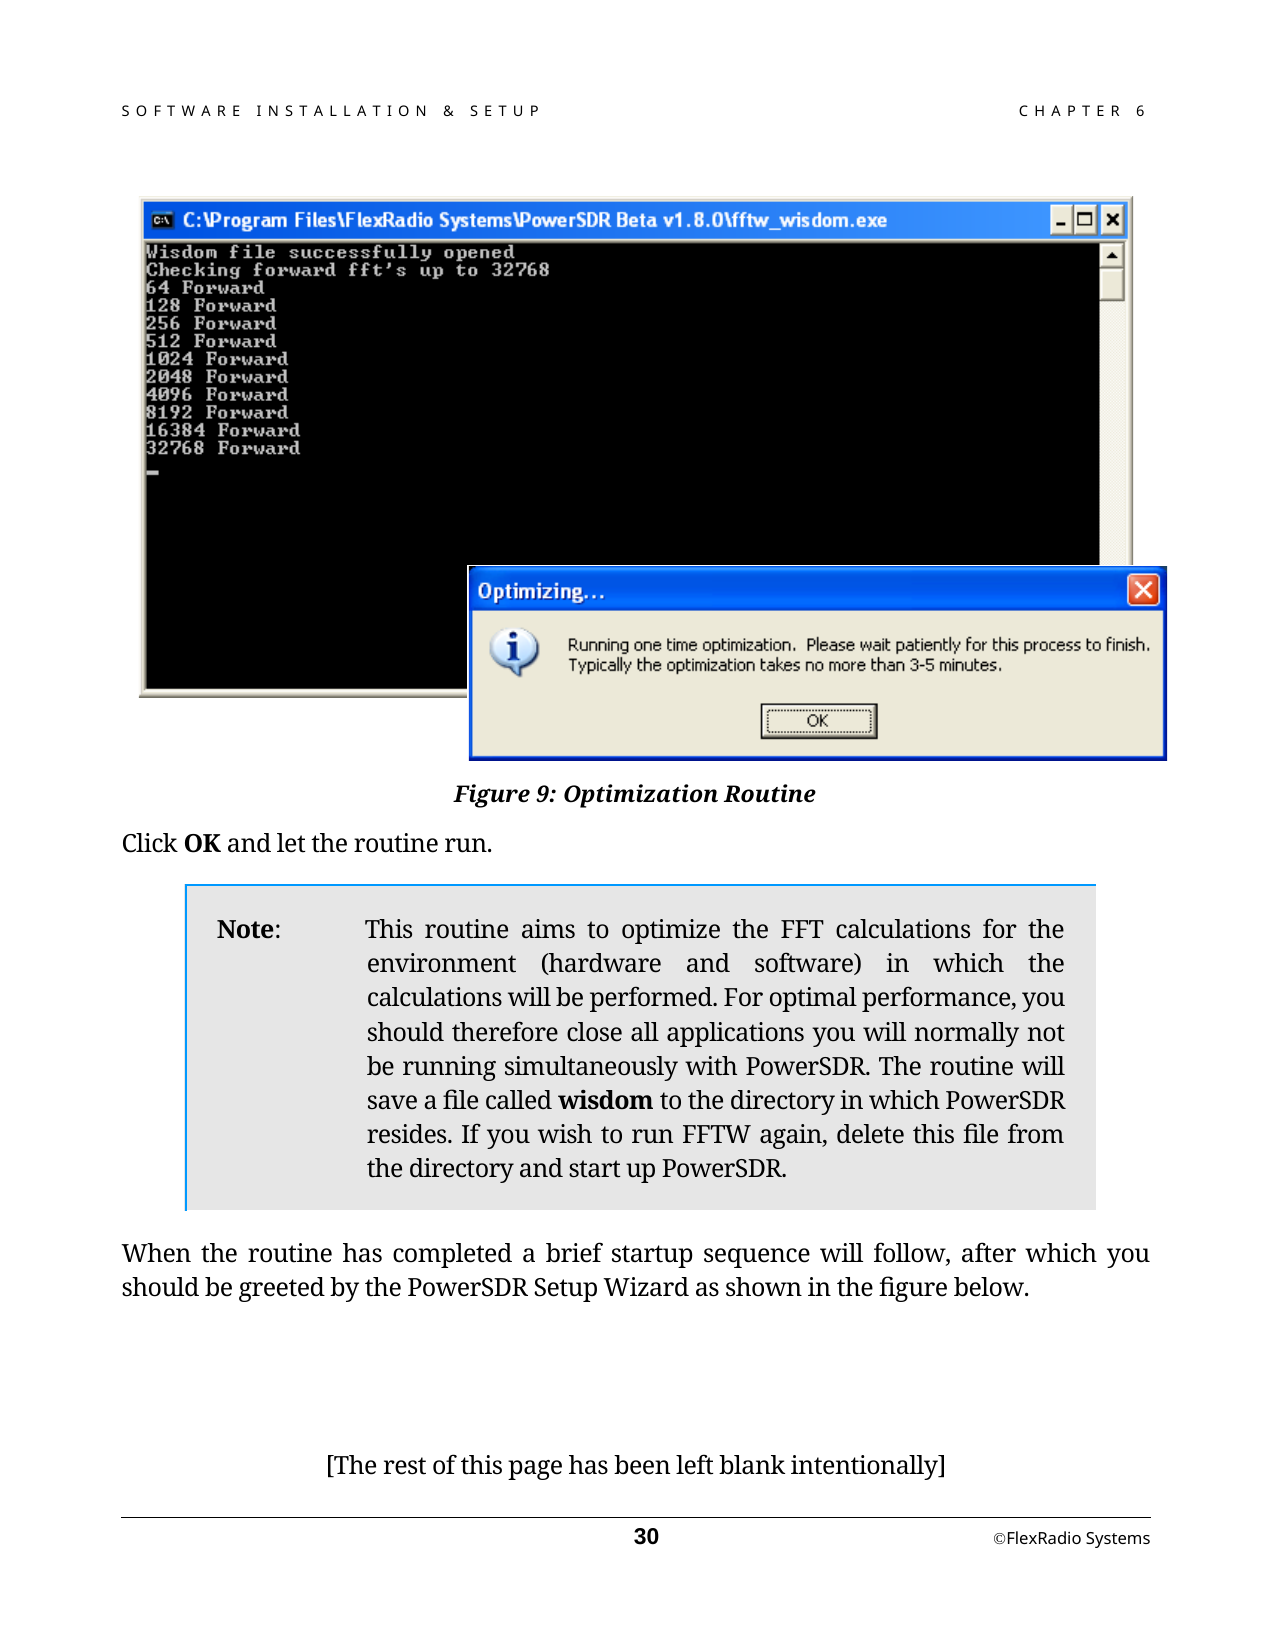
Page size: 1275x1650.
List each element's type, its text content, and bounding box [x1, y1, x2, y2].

text Click OK and let the routine run. [121, 825, 1151, 859]
text Note: This routine aims to optimize the FFT calculations for the environment (hardware and software) in which the calculations will be performed. For optimal performance, you should therefore close all applications you will normally not be running simultaneously with PowerSDR. The routine will save a file called wisdom to the directory in which PowerSDR resides. If you wish to run FFTW again, delete this file from the directory and start up PowerSDR. [187, 886, 1096, 1210]
text [The rest of this page has been left blank intentionally] [121, 1447, 1151, 1481]
picture [468, 566, 1168, 761]
picture [138, 196, 1134, 698]
text Figure 9: Optimization Routine [121, 778, 1151, 810]
text When the routine has completed a brief startup sequence will follow, after which you should be greeted by the PowerSDR Setup Wizard as shown in the figure below. [121, 1236, 1151, 1304]
